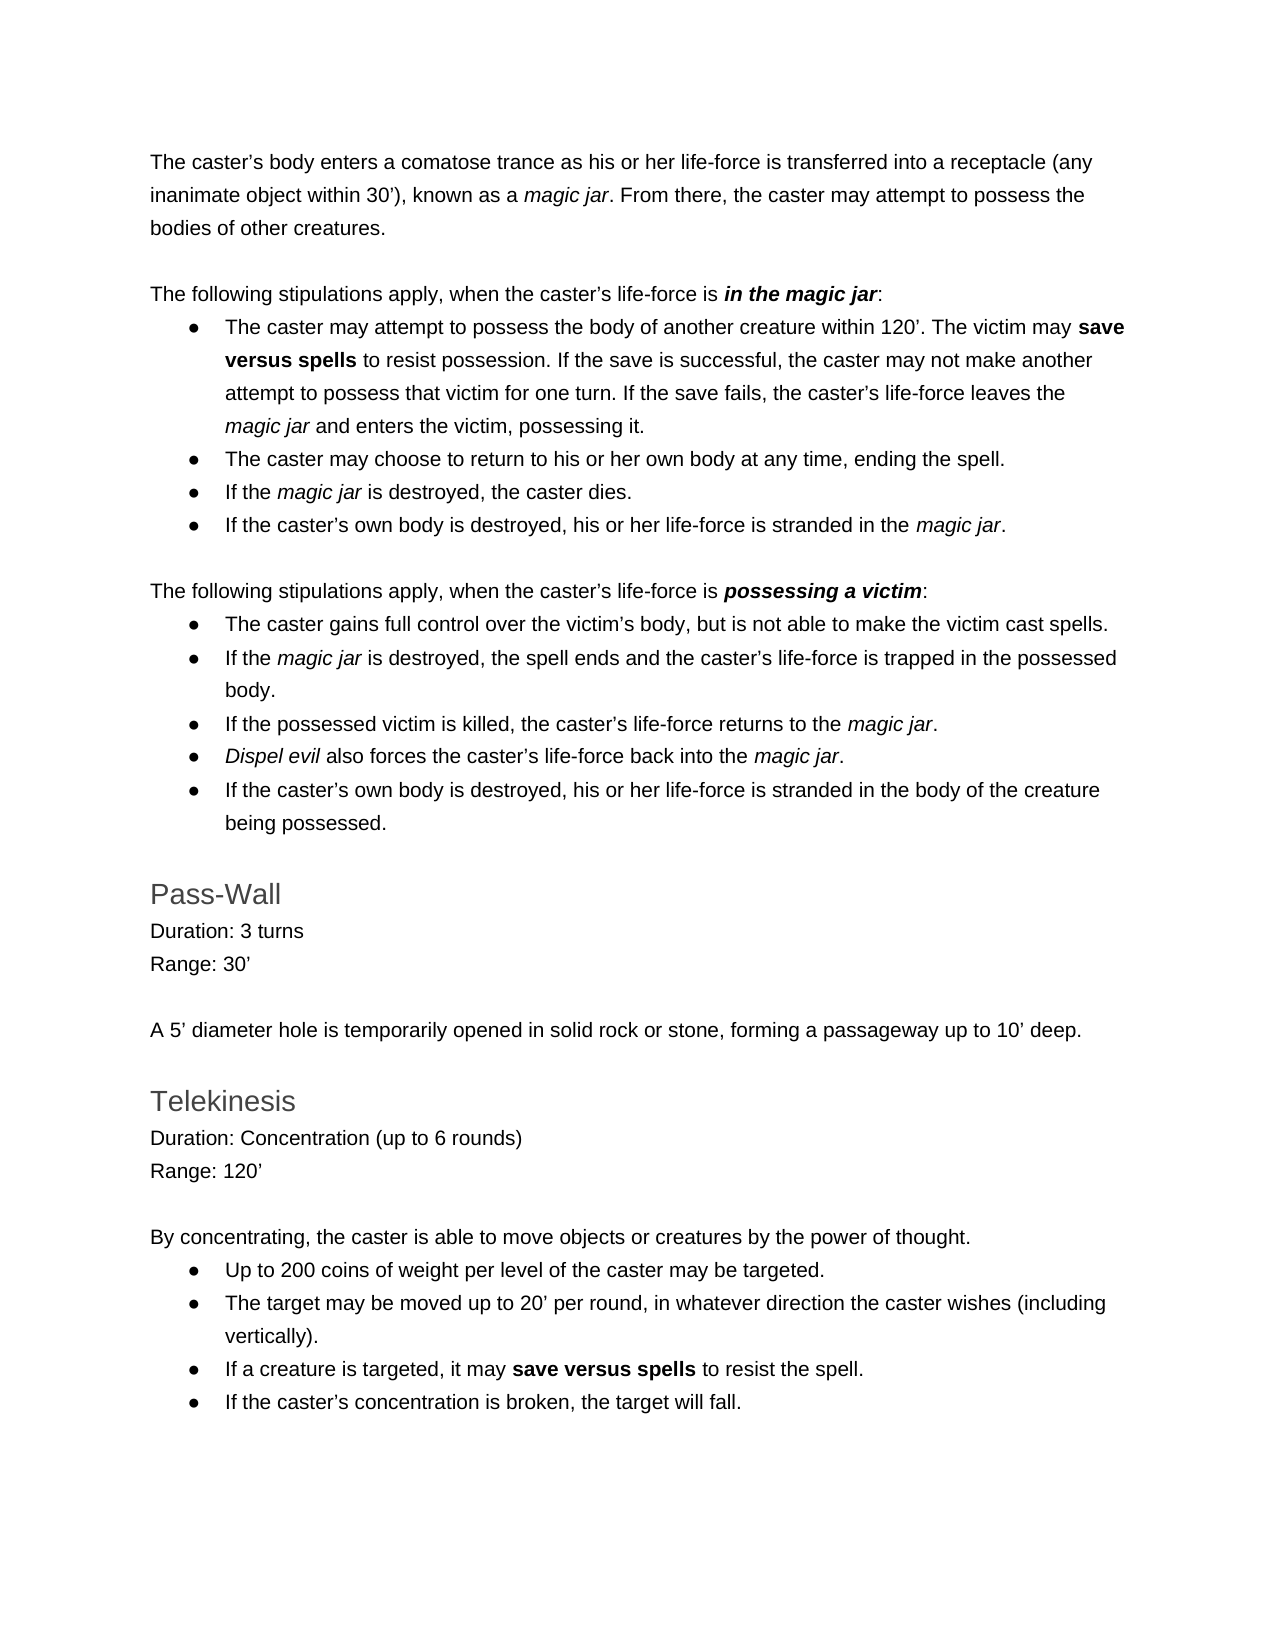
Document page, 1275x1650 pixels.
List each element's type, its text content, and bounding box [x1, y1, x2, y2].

list The caster may choose to return to his or her own body at any time, ending the spell. [187, 447, 1125, 471]
text A 5’ diameter hole is temporarily opened in solid rock or stone, forming a passageway up to 10’ deep. [150, 1018, 1125, 1042]
text By concentrating, the caster is able to move objects or creatures by the power of thought. [150, 1225, 1125, 1249]
list Dispel evil also forces the caster’s life-force back into the magic jar. [187, 744, 1125, 768]
text Range: 120’ [150, 1159, 1125, 1183]
list The caster gains full control over the victim’s body, but is not able to make the victim cast spells. [187, 612, 1125, 636]
list The caster may attempt to possess the body of another creature within 120’. The victim may save versus spells to resist possession. If the save is successful, the caster may not make another attempt to possess that victim for one turn. If the save fails, the caster’s life-force leaves the magic jar and enters the victim, possessing it. [187, 315, 1125, 438]
text The caster’s body enters a comatose trance as his or her life-force is transferred into a receptacle (any inanimate object within 30’), known as a magic jar. From there, the caster may attempt to possess the bodies of other creatures. [150, 150, 1125, 240]
list If the caster’s own body is destroyed, his or her life-force is stranded in the body of the creature being possessed. [187, 777, 1125, 834]
list If a creature is targeted, it may save versus spells to resist the spell. [187, 1357, 1125, 1381]
text The following stipulations apply, when the caster’s life-force is in the magic jar: [150, 282, 1125, 306]
text Duration: 3 turns [150, 919, 1125, 943]
list The target may be moved up to 20’ per round, in whatever direction the caster wishes (including vertically). [187, 1291, 1125, 1348]
list If the caster’s concentration is broken, the target will fall. [187, 1390, 1125, 1414]
list If the possessed victim is killed, the caster’s life-force returns to the magic jar. [187, 711, 1125, 735]
list Up to 200 coins of weight per level of the caster may be targeted. [187, 1258, 1125, 1282]
list If the magic jar is destroyed, the caster dies. [187, 480, 1125, 504]
subtitle Telekinesis [150, 1084, 1125, 1118]
list If the caster’s own body is destroyed, his or her life-force is stranded in the magic jar. [187, 513, 1125, 537]
subtitle Pass-Wall [150, 877, 1125, 910]
text Duration: Concentration (up to 6 rounds) [150, 1126, 1125, 1150]
list If the magic jar is destroyed, the spell ends and the caster’s life-force is trapped in the possessed body. [187, 645, 1125, 702]
text The following stipulations apply, when the caster’s life-force is possessing a victim: [150, 579, 1125, 603]
text Range: 30’ [150, 952, 1125, 976]
